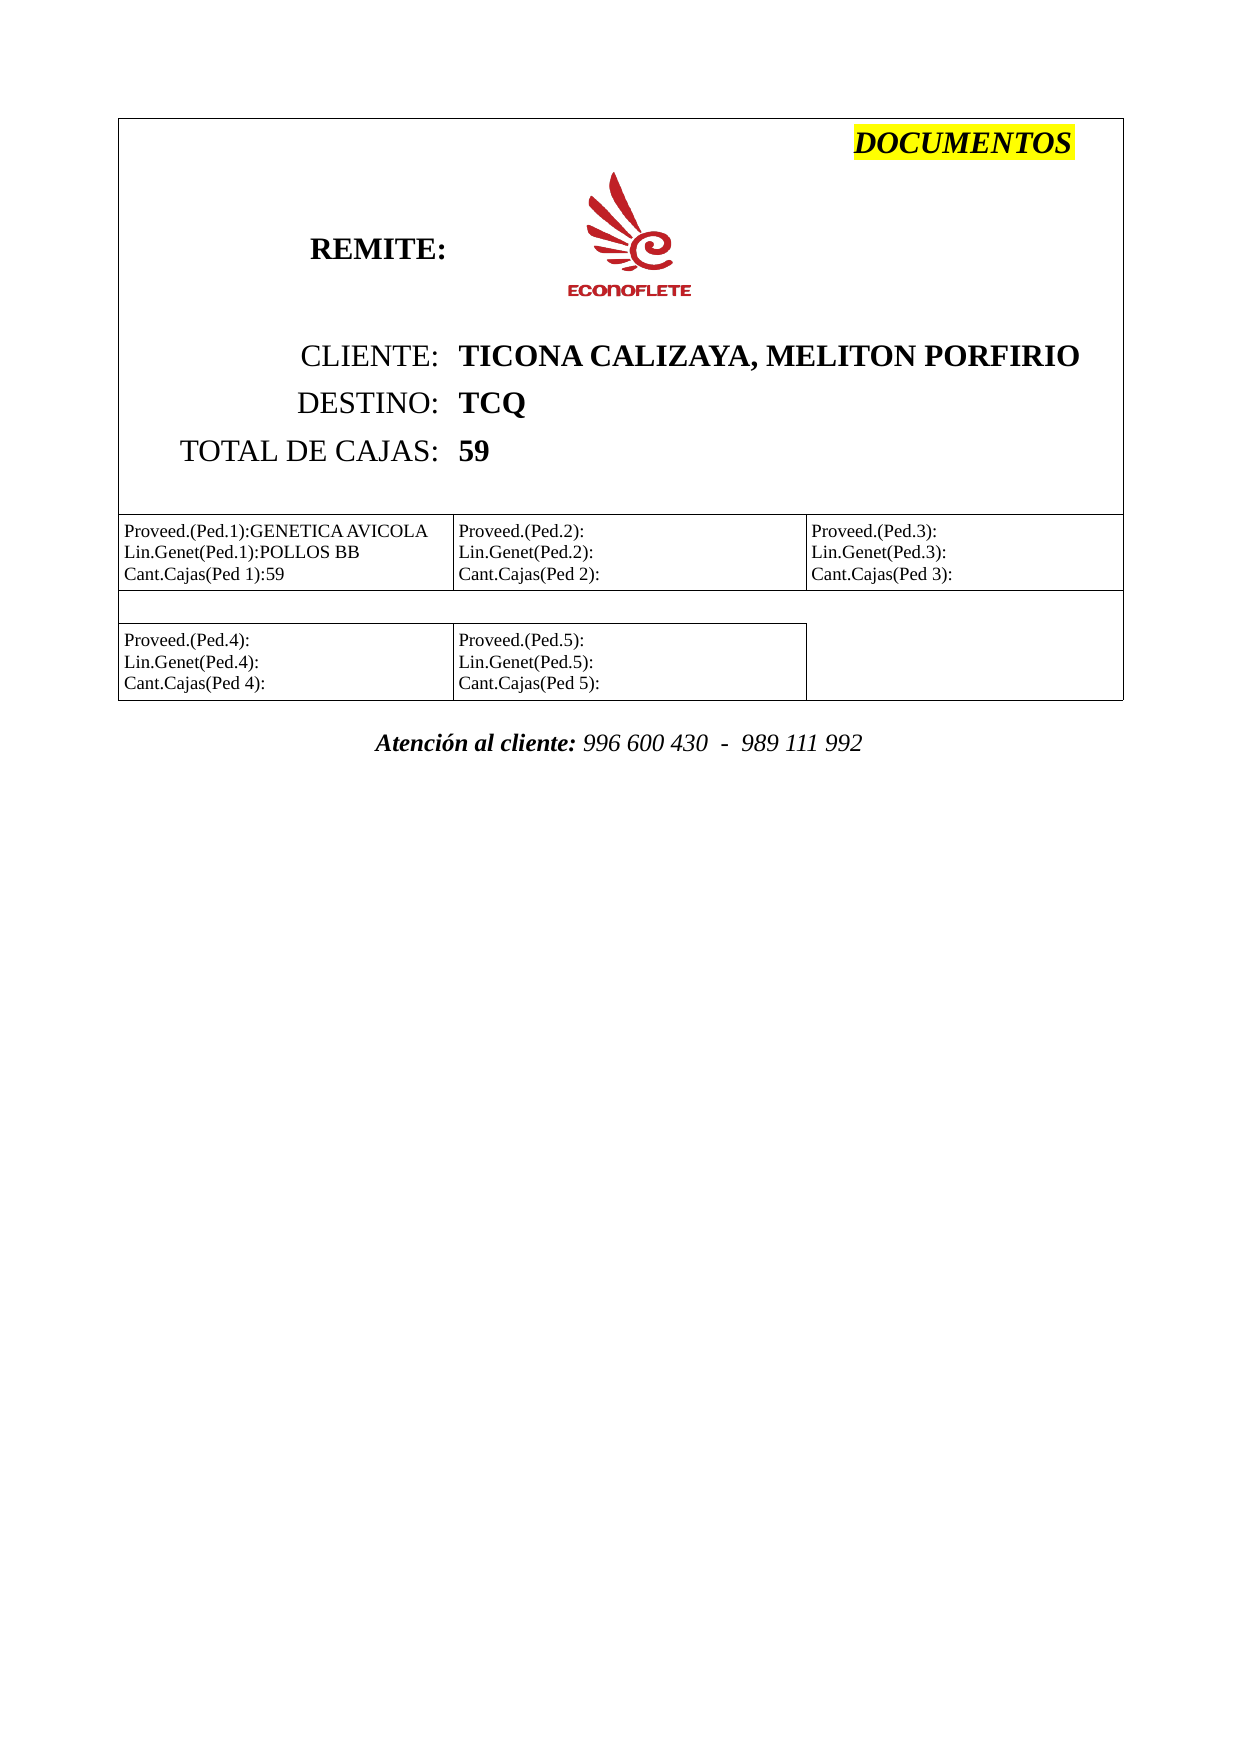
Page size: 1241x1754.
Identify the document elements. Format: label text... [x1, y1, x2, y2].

table_cell [807, 623, 1123, 699]
table_cell [453, 166, 806, 332]
table_cell Proveed.(Ped.3): Lin.Genet(Ped.3): Cant.Cajas(Ped 3): [807, 515, 1123, 590]
table_cell CLIENTE: [119, 332, 453, 379]
picture [552, 171, 707, 297]
table_cell TOTAL DE CAJAS: [119, 426, 453, 474]
table_cell [806, 591, 1123, 623]
text Atención al cliente: 996 600 430 - 989 111 992 [118, 728, 1122, 757]
table_cell REMITE: [119, 166, 453, 332]
table_cell TICONA CALIZAYA, MELITON PORFIRIO [453, 332, 1123, 379]
table_cell Proveed.(Ped.2): Lin.Genet(Ped.2): Cant.Cajas(Ped 2): [454, 515, 806, 590]
table_header [453, 119, 806, 166]
table_cell Proveed.(Ped.5): Lin.Genet(Ped.5): Cant.Cajas(Ped 5): [454, 624, 806, 699]
table_cell [119, 474, 453, 514]
table_cell [806, 379, 1123, 426]
table_cell 59 [453, 426, 1123, 474]
table_cell TCQ [453, 379, 806, 426]
table_header [119, 119, 453, 166]
table_cell [806, 166, 1123, 332]
table_cell [119, 591, 453, 623]
table_cell [453, 474, 806, 514]
table_cell [806, 474, 1123, 514]
table_cell [453, 591, 806, 623]
table_cell Proveed.(Ped.4): Lin.Genet(Ped.4): Cant.Cajas(Ped 4): [119, 624, 453, 699]
table_header DOCUMENTOS [806, 119, 1123, 166]
table_cell DESTINO: [119, 379, 453, 426]
table_cell Proveed.(Ped.1):GENETICA AVICOLA Lin.Genet(Ped.1):POLLOS BB Cant.Cajas(Ped 1):59 [119, 515, 453, 590]
